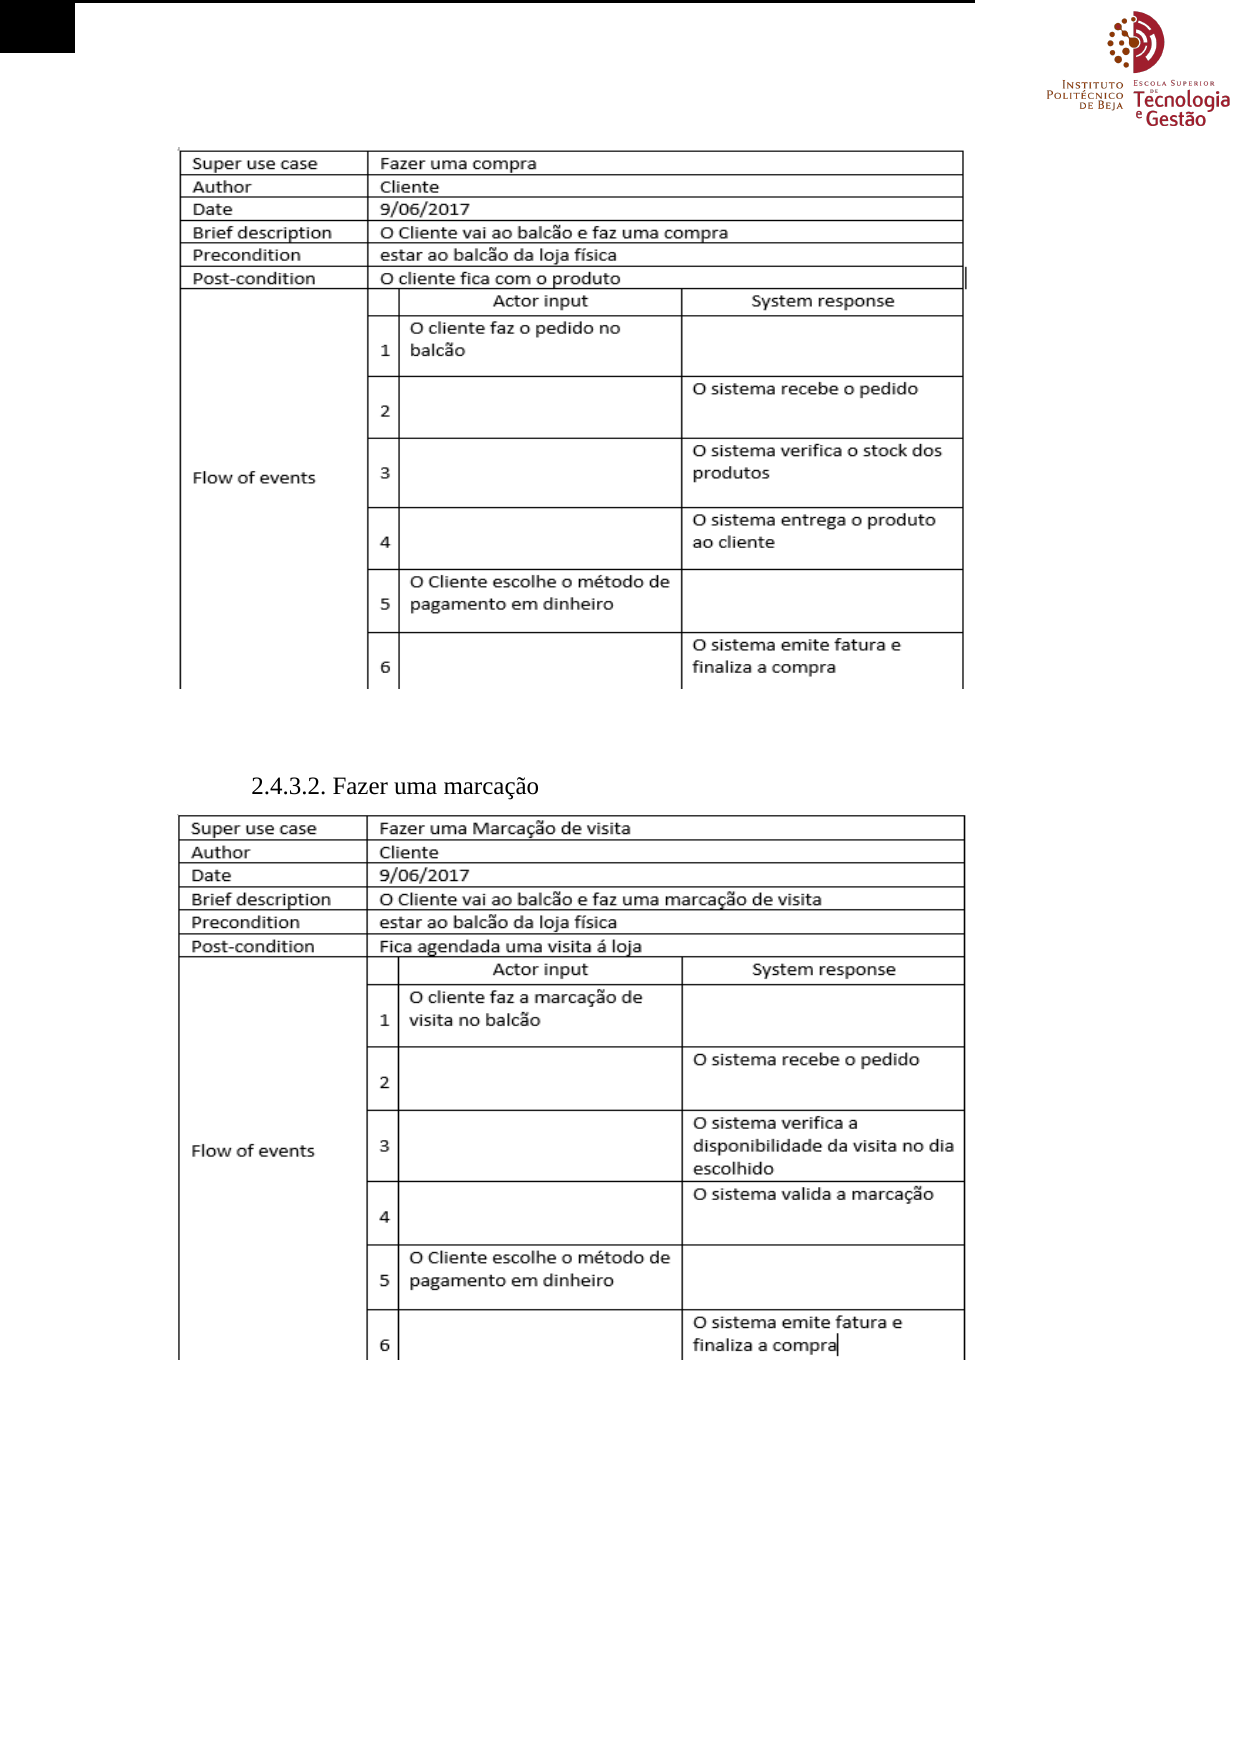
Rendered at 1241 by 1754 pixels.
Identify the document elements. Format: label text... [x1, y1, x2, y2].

subtitle 2.4.3.2. Fazer uma marcação [177, 771, 1063, 800]
